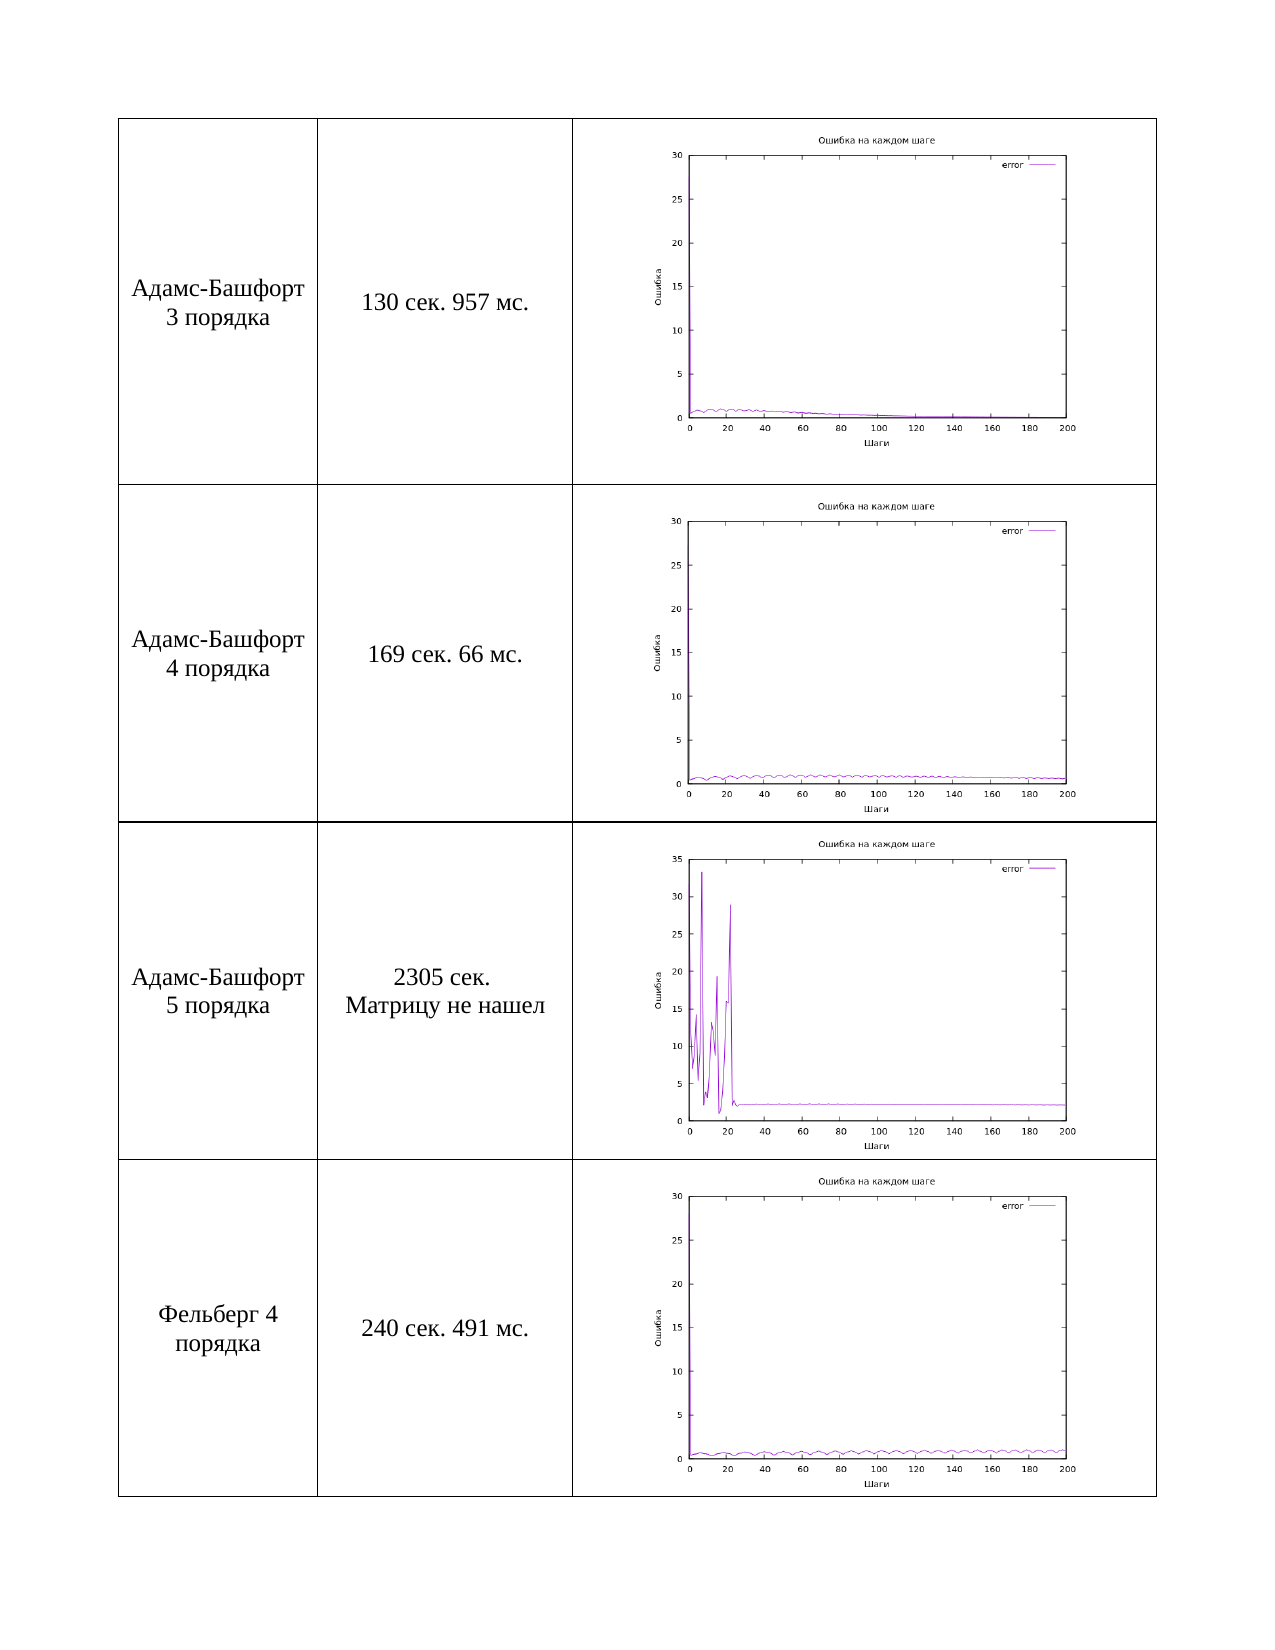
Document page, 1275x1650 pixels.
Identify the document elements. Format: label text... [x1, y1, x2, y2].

picture [648, 828, 1082, 1153]
table_cell [573, 1160, 1156, 1496]
picture [648, 1165, 1082, 1491]
picture [647, 491, 1082, 816]
table_cell Адамс-Башфорт 5 порядка [119, 823, 317, 1159]
table_cell [573, 823, 1156, 1159]
table_cell 240 сек. 491 мс. [318, 1160, 572, 1496]
table_cell Адамс-Башфорт 4 порядка [119, 485, 317, 821]
table_cell Адамс-Башфорт 3 порядка [119, 119, 317, 484]
table_cell 130 сек. 957 мс. [318, 119, 572, 484]
table_cell 2305 сек. Матрицу не нашел [318, 823, 572, 1159]
table_cell [573, 485, 1156, 821]
table_cell Фельберг 4 порядка [119, 1160, 317, 1496]
table_cell [573, 119, 1156, 484]
table_cell 169 сек. 66 мс. [318, 485, 572, 821]
picture [648, 125, 1082, 450]
